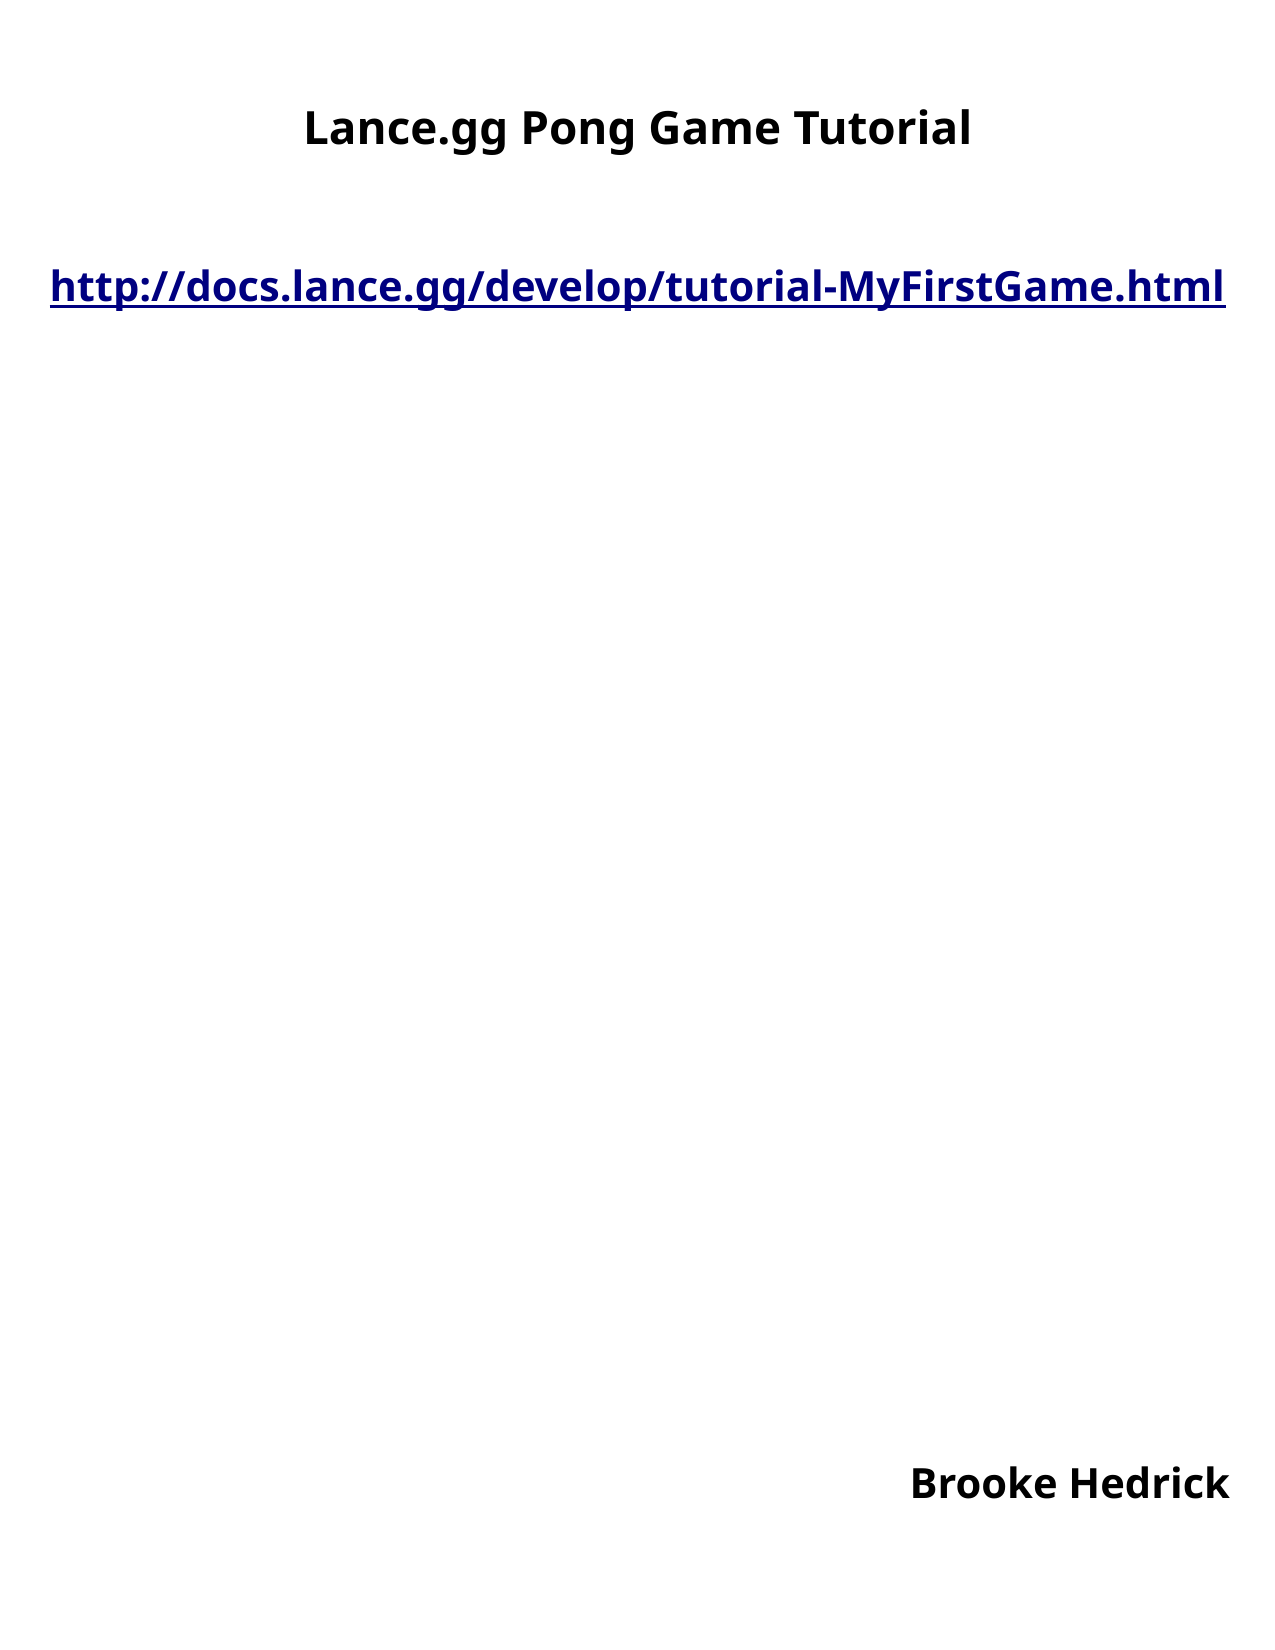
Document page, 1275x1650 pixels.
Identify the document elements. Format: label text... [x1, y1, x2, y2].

text http://docs.lance.gg/develop/tutorial-MyFirstGame.html [45, 257, 1230, 314]
text Brooke Hedrick [45, 1454, 1230, 1511]
subtitle Lance.gg Pong Game Tutorial [45, 96, 1230, 158]
